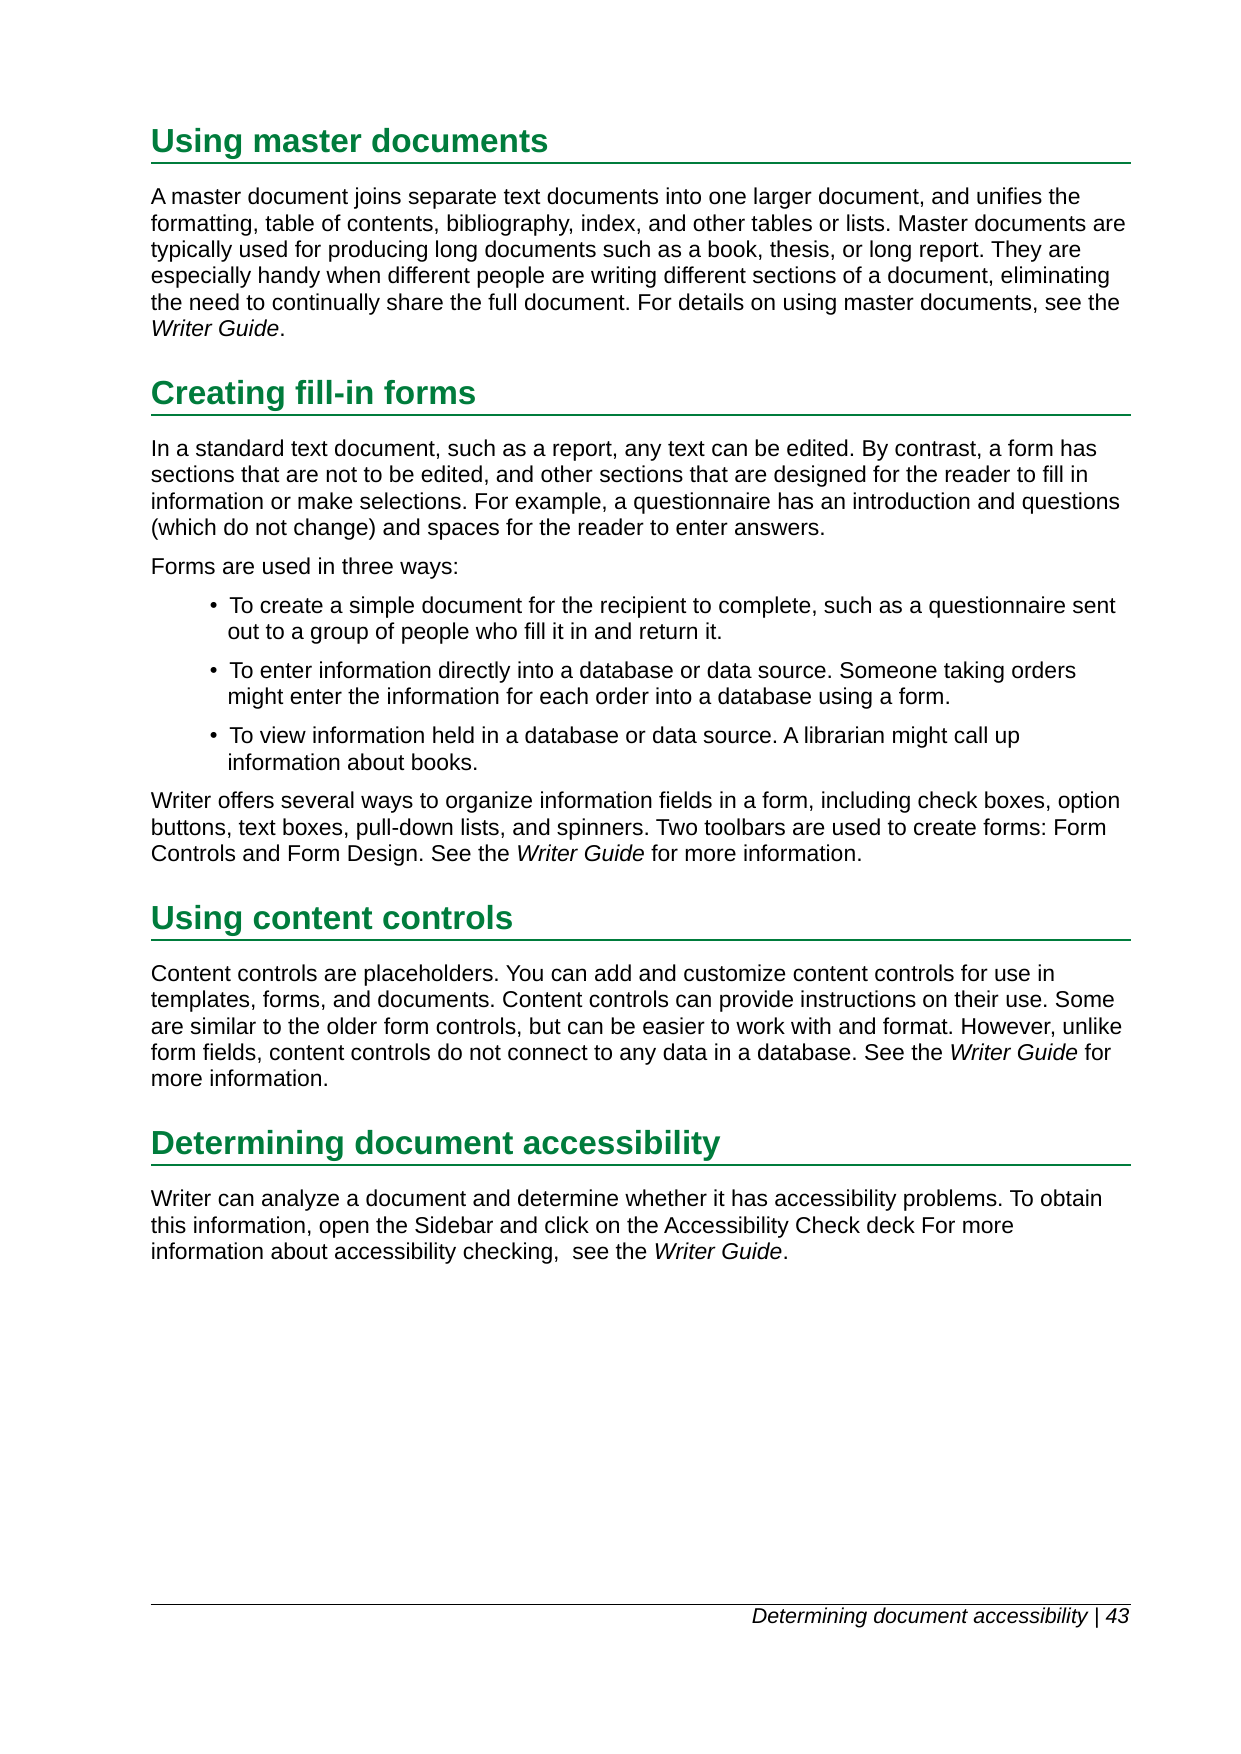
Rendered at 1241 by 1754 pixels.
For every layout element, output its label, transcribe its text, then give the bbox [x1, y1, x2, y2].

list To view information held in a database or data source. A librarian might call up information about books. [209, 722, 1131, 775]
subtitle Determining document accessibility [151, 1123, 1131, 1164]
text Content controls are placeholders. You can add and customize content controls for use in templates, forms, and documents. Content controls can provide instructions on their use. Some are similar to the older form controls, but can be easier to work with and format. However, unlike form fields, content controls do not connect to any data in a database. See the Writer Guide for more information. [151, 960, 1131, 1092]
list Forms are used in three ways: [151, 553, 1131, 579]
subtitle Using master documents [151, 121, 1131, 162]
subtitle Using content controls [151, 898, 1131, 939]
list To enter information directly into a database or data source. Someone taking orders might enter the information for each order into a database using a form. [209, 657, 1131, 710]
text Writer offers several ways to organize information fields in a form, including check boxes, option buttons, text boxes, pull-down lists, and spinners. Two toolbars are used to create forms: Form Controls and Form Design. See the Writer Guide for more information. [151, 787, 1131, 866]
list To create a simple document for the recipient to complete, such as a questionnaire sent out to a group of people who fill it in and return it. [209, 592, 1131, 644]
subtitle Creating fill-in forms [151, 373, 1131, 414]
text Writer can analyze a document and determine whether it has accessibility problems. To obtain this information, open the Sidebar and click on the Accessibility Check deck For more information about accessibility checking, see the Writer Guide. [151, 1185, 1131, 1264]
text A master document joins separate text documents into one larger document, and unifies the formatting, table of contents, bibliography, index, and other tables or lists. Master documents are typically used for producing long documents such as a book, thesis, or long report. They are especially handy when different people are writing different sections of a document, eliminating the need to continually share the full document. For details on using master documents, see the Writer Guide. [151, 183, 1131, 341]
text In a standard text document, such as a report, any text can be edited. By contrast, a form has sections that are not to be edited, and other sections that are designed for the reader to fill in information or make selections. For example, a questionnaire has an introduction and questions (which do not change) and spaces for the reader to enter answers. [151, 435, 1131, 540]
